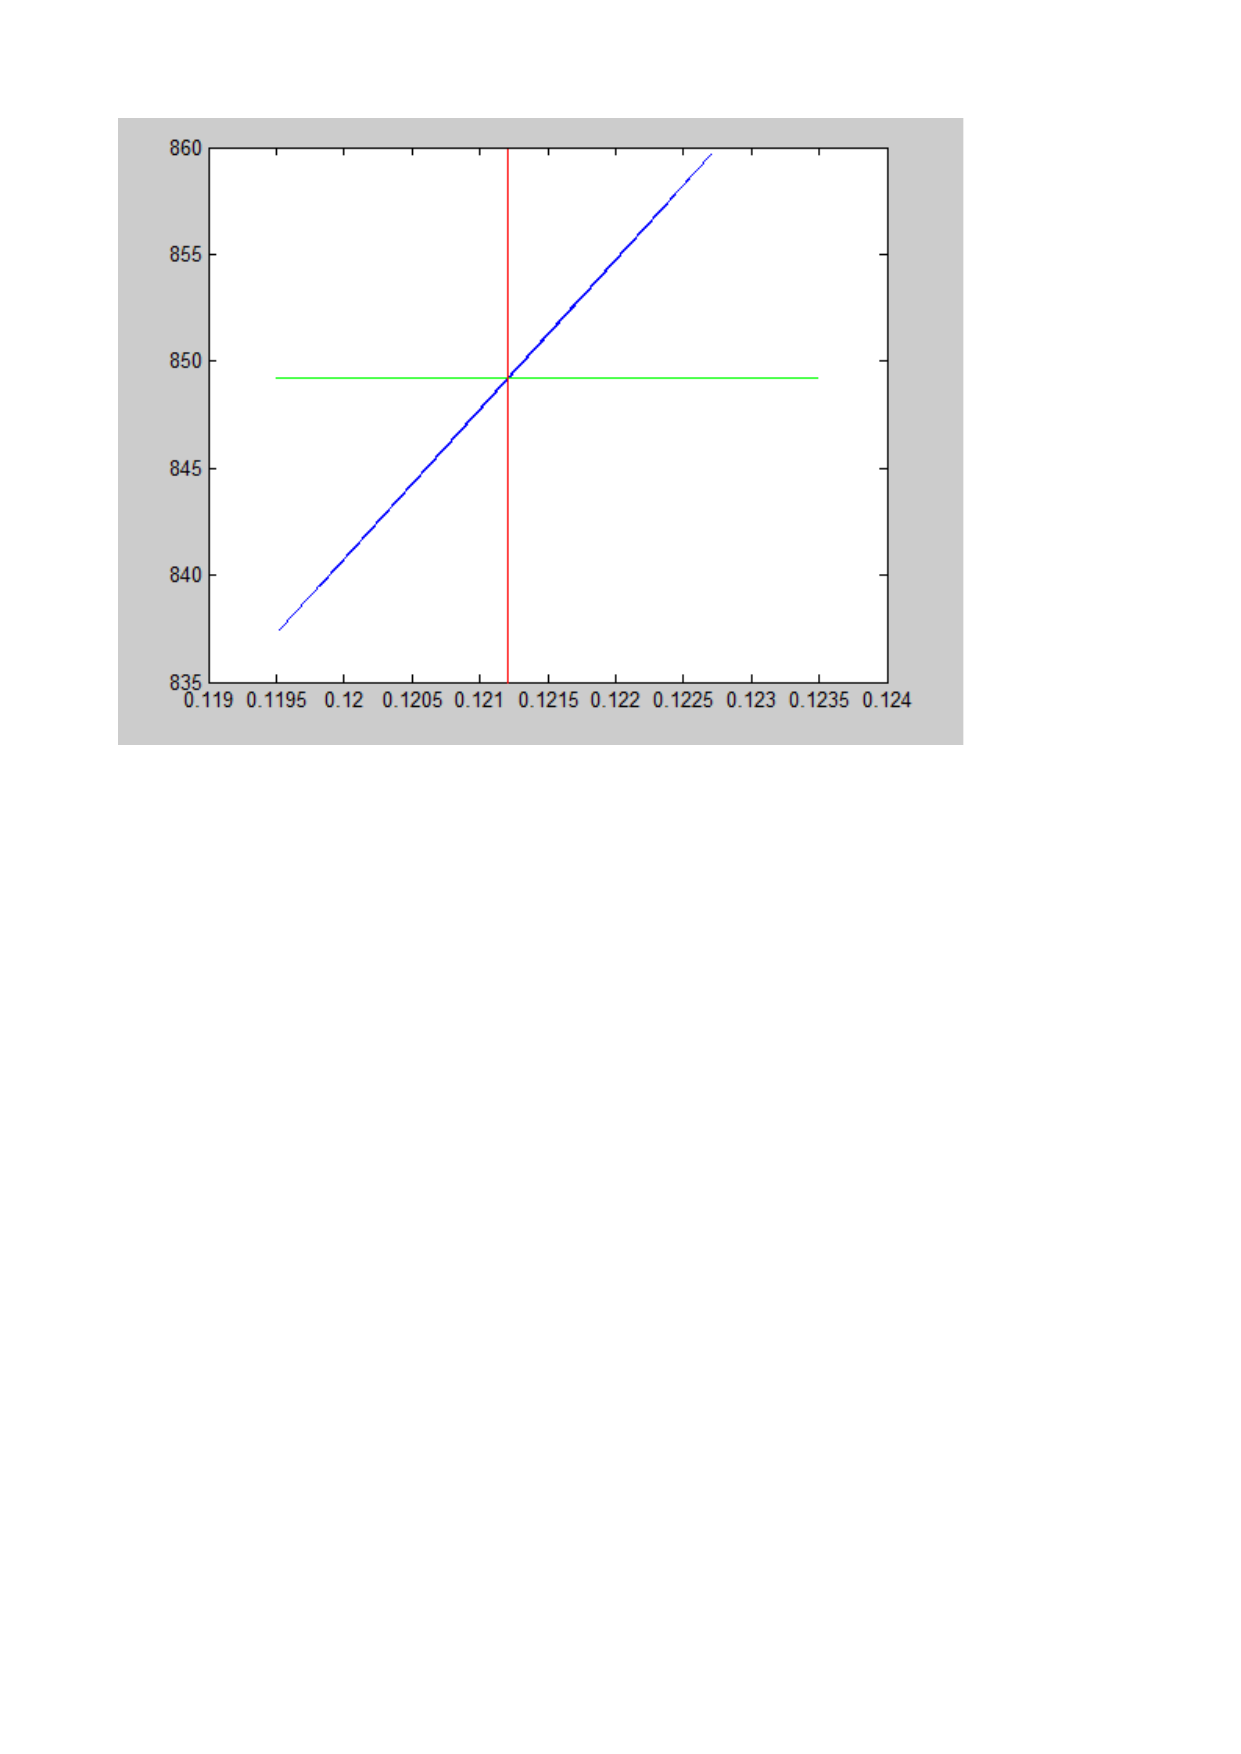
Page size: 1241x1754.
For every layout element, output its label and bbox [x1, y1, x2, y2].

picture [118, 118, 964, 745]
